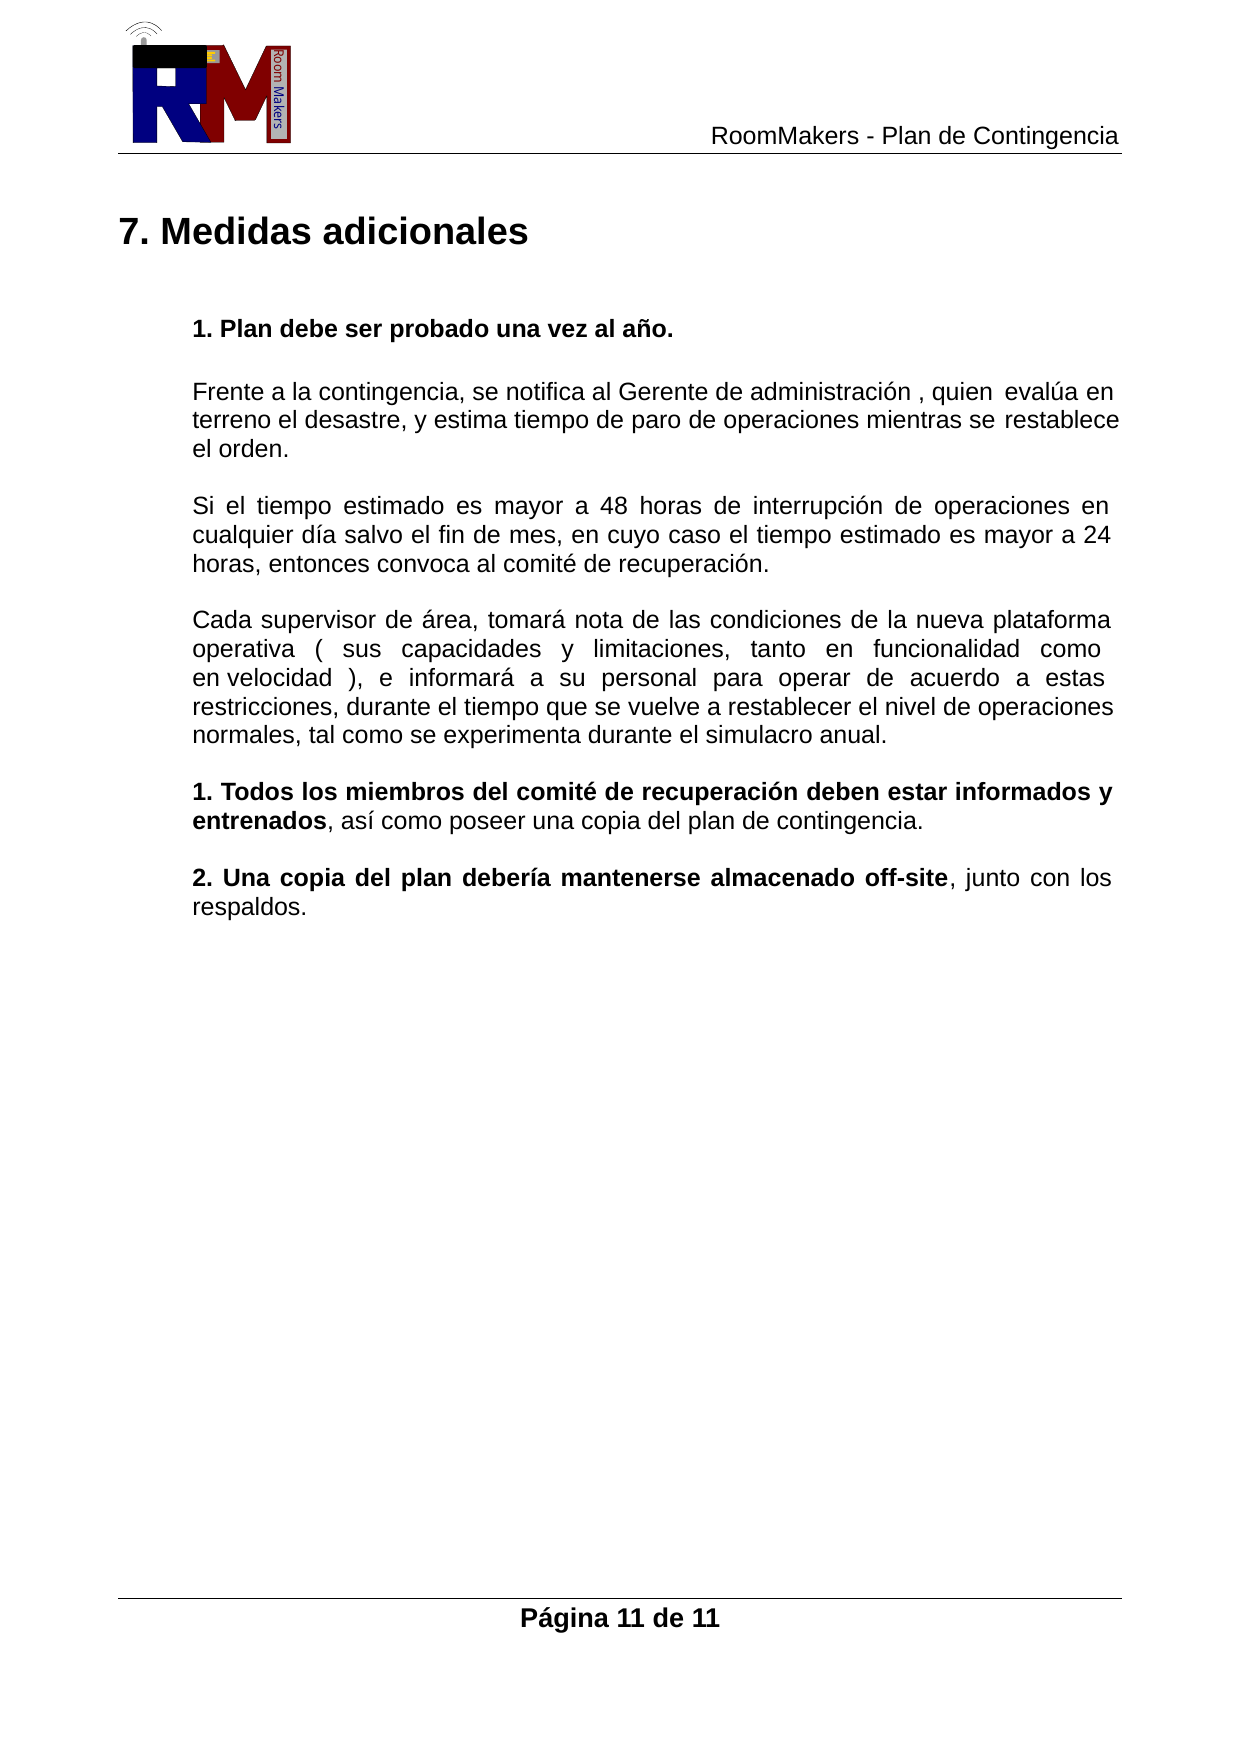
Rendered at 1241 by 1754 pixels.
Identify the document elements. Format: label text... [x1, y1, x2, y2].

text 1. Plan debe ser probado una vez al año. [118, 314, 1122, 342]
text 1. Todos los miembros del comité de recuperación deben estar informados y entrenados, así como poseer una copia del plan de contingencia. [118, 777, 1122, 835]
subtitle 7. Medidas adicionales [118, 208, 1122, 252]
text Cada supervisor de área, tomará nota de las condiciones de la nueva plataforma operativa ( sus capacidades y limitaciones, tanto en funcionalidad como en velocidad ), e informará a su personal para operar de acuerdo a estas restricciones, durante el tiempo que se vuelve a restablecer el nivel de operaciones normales, tal como se experimenta durante el simulacro anual. [118, 606, 1122, 749]
text Si el tiempo estimado es mayor a 48 horas de interrupción de operaciones en cualquier día salvo el fin de mes, en cuyo caso el tiempo estimado es mayor a 24 horas, entonces convoca al comité de recuperación. [118, 491, 1122, 577]
text 2. Una copia del plan debería mantenerse almacenado off-site, junto con los respaldos. [118, 863, 1122, 921]
text Frente a la contingencia, se notifica al Gerente de administración , quien evalúa en terreno el desastre, y estima tiempo de paro de operaciones mientras se restablece el orden. [118, 377, 1122, 463]
